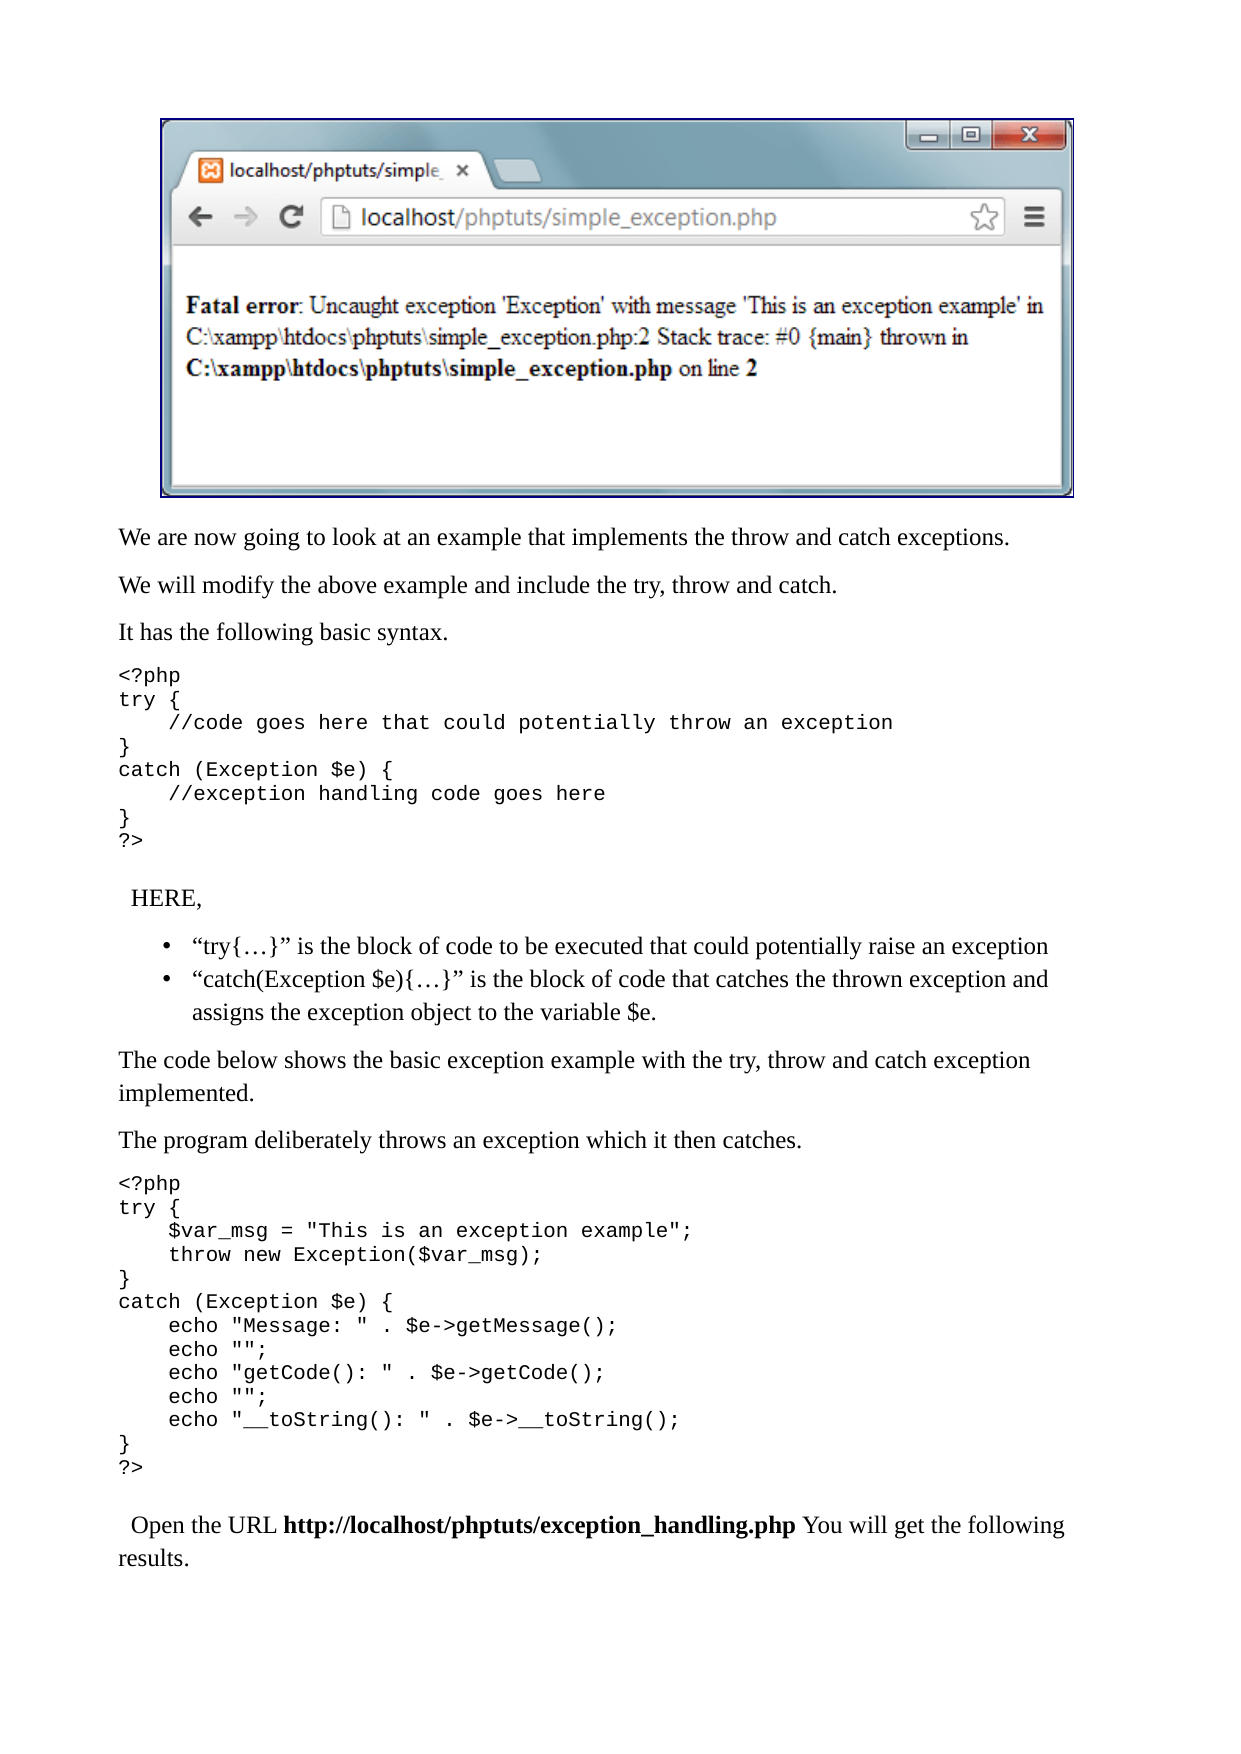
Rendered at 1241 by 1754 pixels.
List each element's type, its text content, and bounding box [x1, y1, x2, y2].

text throw new Exception($var_msg); [118, 1244, 1122, 1268]
picture [162, 120, 1073, 496]
text } [118, 736, 1122, 759]
text echo ""; [118, 1386, 1122, 1409]
text It has the following basic syntax. [118, 617, 1122, 646]
text $var_msg = "This is an exception example"; [118, 1220, 1122, 1244]
text echo "getCode(): " . $e->getCode(); [118, 1362, 1122, 1386]
text Open the URL http://localhost/phptuts/exception_handling.php You will get the following results. [118, 1510, 1122, 1572]
text We are now going to look at an example that implements the throw and catch exceptions. [118, 522, 1122, 551]
text } [118, 807, 1122, 830]
text catch (Exception $e) { [118, 1291, 1122, 1315]
text } [118, 1433, 1122, 1457]
text echo "__toString(): " . $e->__toString(); [118, 1409, 1122, 1433]
text //code goes here that could potentially throw an exception [118, 712, 1122, 736]
text The program deliberately throws an exception which it then catches. [118, 1125, 1122, 1154]
text //exception handling code goes here [118, 783, 1122, 807]
text ?> [118, 1457, 1122, 1480]
list “catch(Exception $e){…}” is the block of code that catches the thrown exception and assigns the exception object to the variable $e. [162, 964, 1122, 1026]
text try { [118, 1197, 1122, 1220]
text We will modify the above example and include the try, throw and catch. [118, 570, 1122, 598]
text try { [118, 688, 1122, 712]
text HERE, [118, 883, 1122, 912]
text The code below shows the basic exception example with the try, throw and catch exception implemented. [118, 1045, 1122, 1107]
text <?php [118, 1173, 1122, 1197]
text ?> [118, 830, 1122, 854]
text catch (Exception $e) { [118, 759, 1122, 783]
text } [118, 1268, 1122, 1291]
text echo ""; [118, 1338, 1122, 1362]
text <?php [118, 665, 1122, 688]
text echo "Message: " . $e->getMessage(); [118, 1315, 1122, 1338]
list “try{…}” is the block of code to be executed that could potentially raise an exception [162, 931, 1122, 960]
